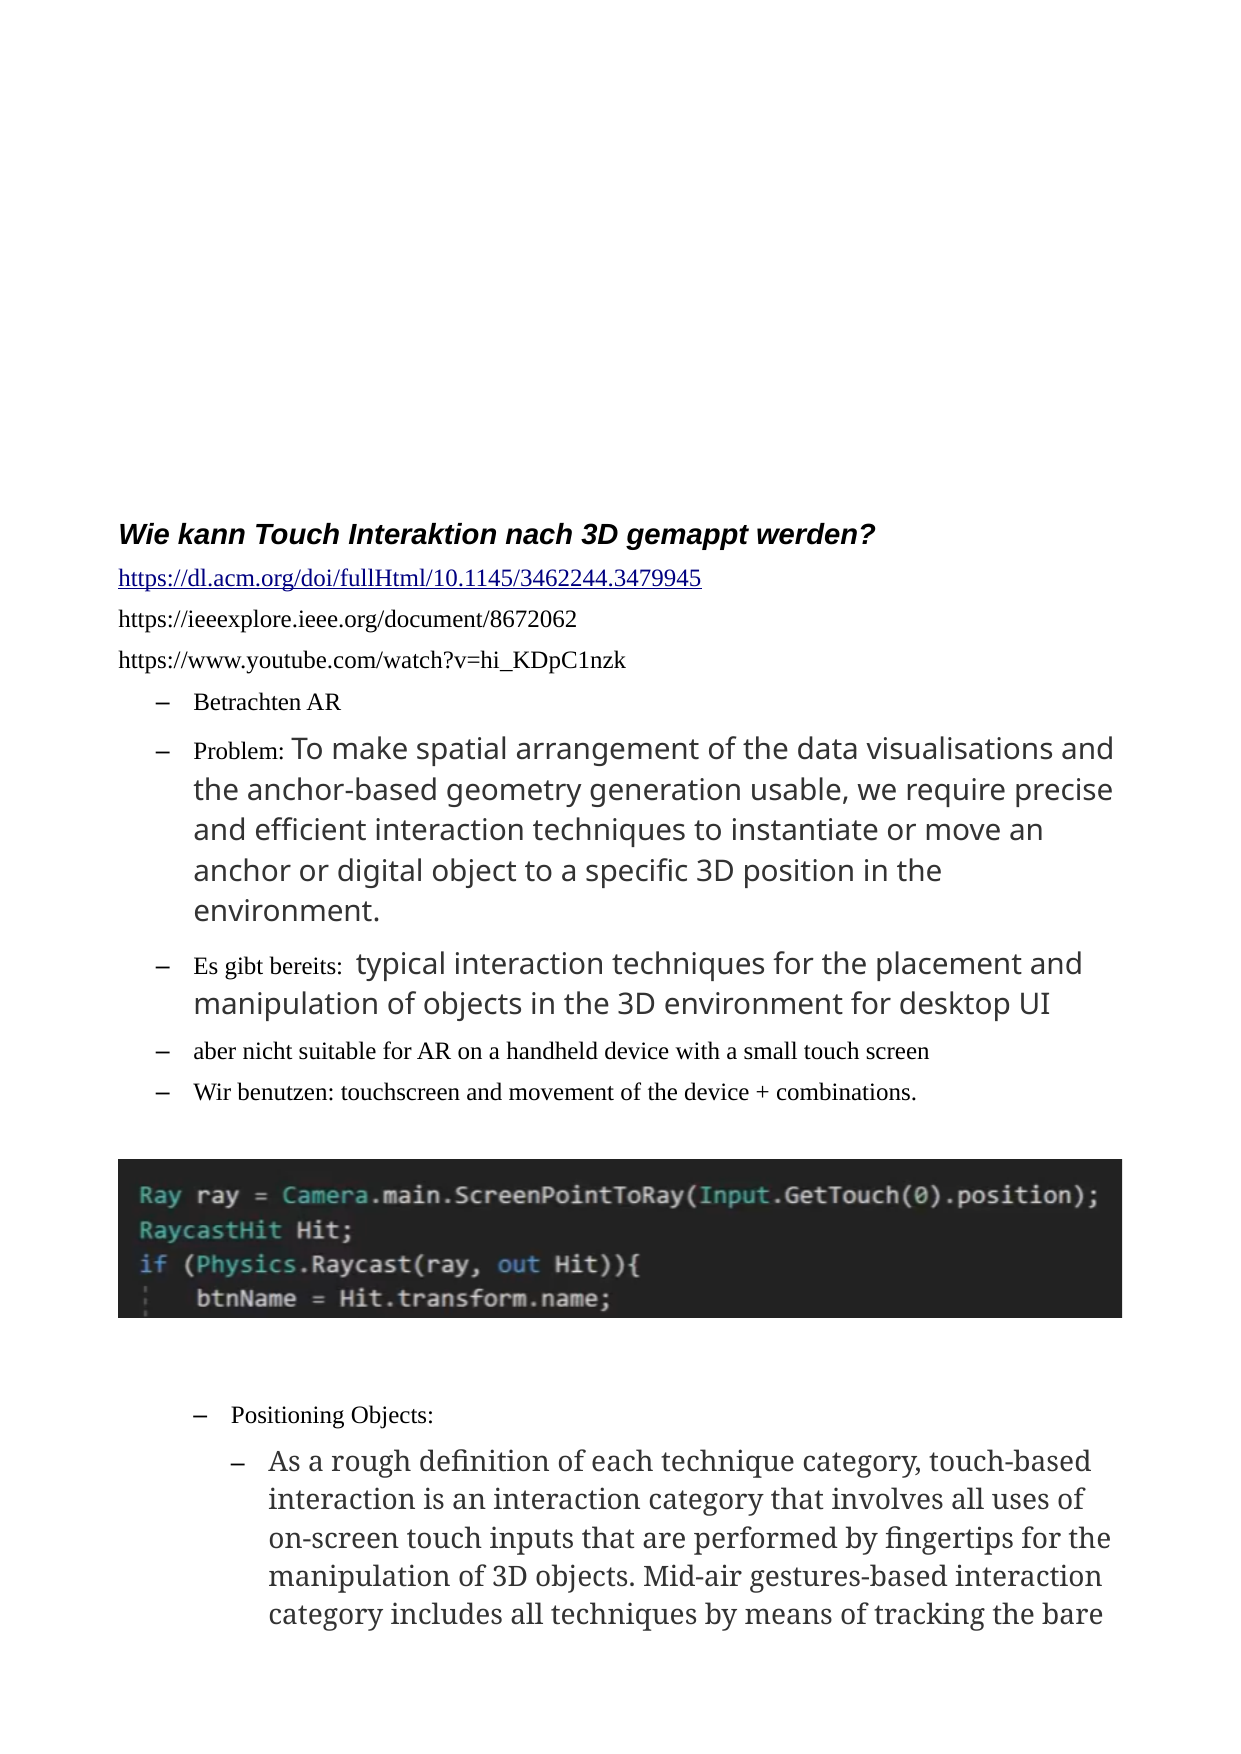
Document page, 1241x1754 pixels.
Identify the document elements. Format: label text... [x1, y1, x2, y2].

text https://www.youtube.com/watch?v=hi_KDpC1nzk [118, 645, 1122, 674]
list Positioning Objects: [193, 1400, 1122, 1429]
list Betrachten AR [156, 687, 1122, 715]
subtitle Wie kann Touch Interaktion nach 3D gemappt werden? [118, 517, 1122, 550]
text https://ieeexplore.ieee.org/document/8672062 [118, 604, 1122, 633]
list Problem: To make spatial arrangement of the data visualisations and the anchor-based geometry generation usable, we require precise and efficient interaction techniques to instantiate or move an anchor or digital object to a specific 3D position in the environment. [156, 728, 1122, 930]
list aber nicht suitable for AR on a handheld device with a small touch screen [156, 1036, 1122, 1064]
list Es gibt bereits: typical interaction techniques for the placement and manipulation of objects in the 3D environment for desktop UI [156, 942, 1122, 1023]
list Wir benutzen: touchscreen and movement of the device + combinations. [156, 1077, 1122, 1106]
picture [118, 1159, 1123, 1318]
text https://dl.acm.org/doi/fullHtml/10.1145/3462244.3479945 [118, 563, 1122, 592]
list As a rough definition of each technique category, touch-based interaction is an interaction category that involves all uses of on-screen touch inputs that are performed by fingertips for the manipulation of 3D objects. Mid-air gestures-based interaction category includes all techniques by means of tracking the bare [231, 1441, 1122, 1633]
